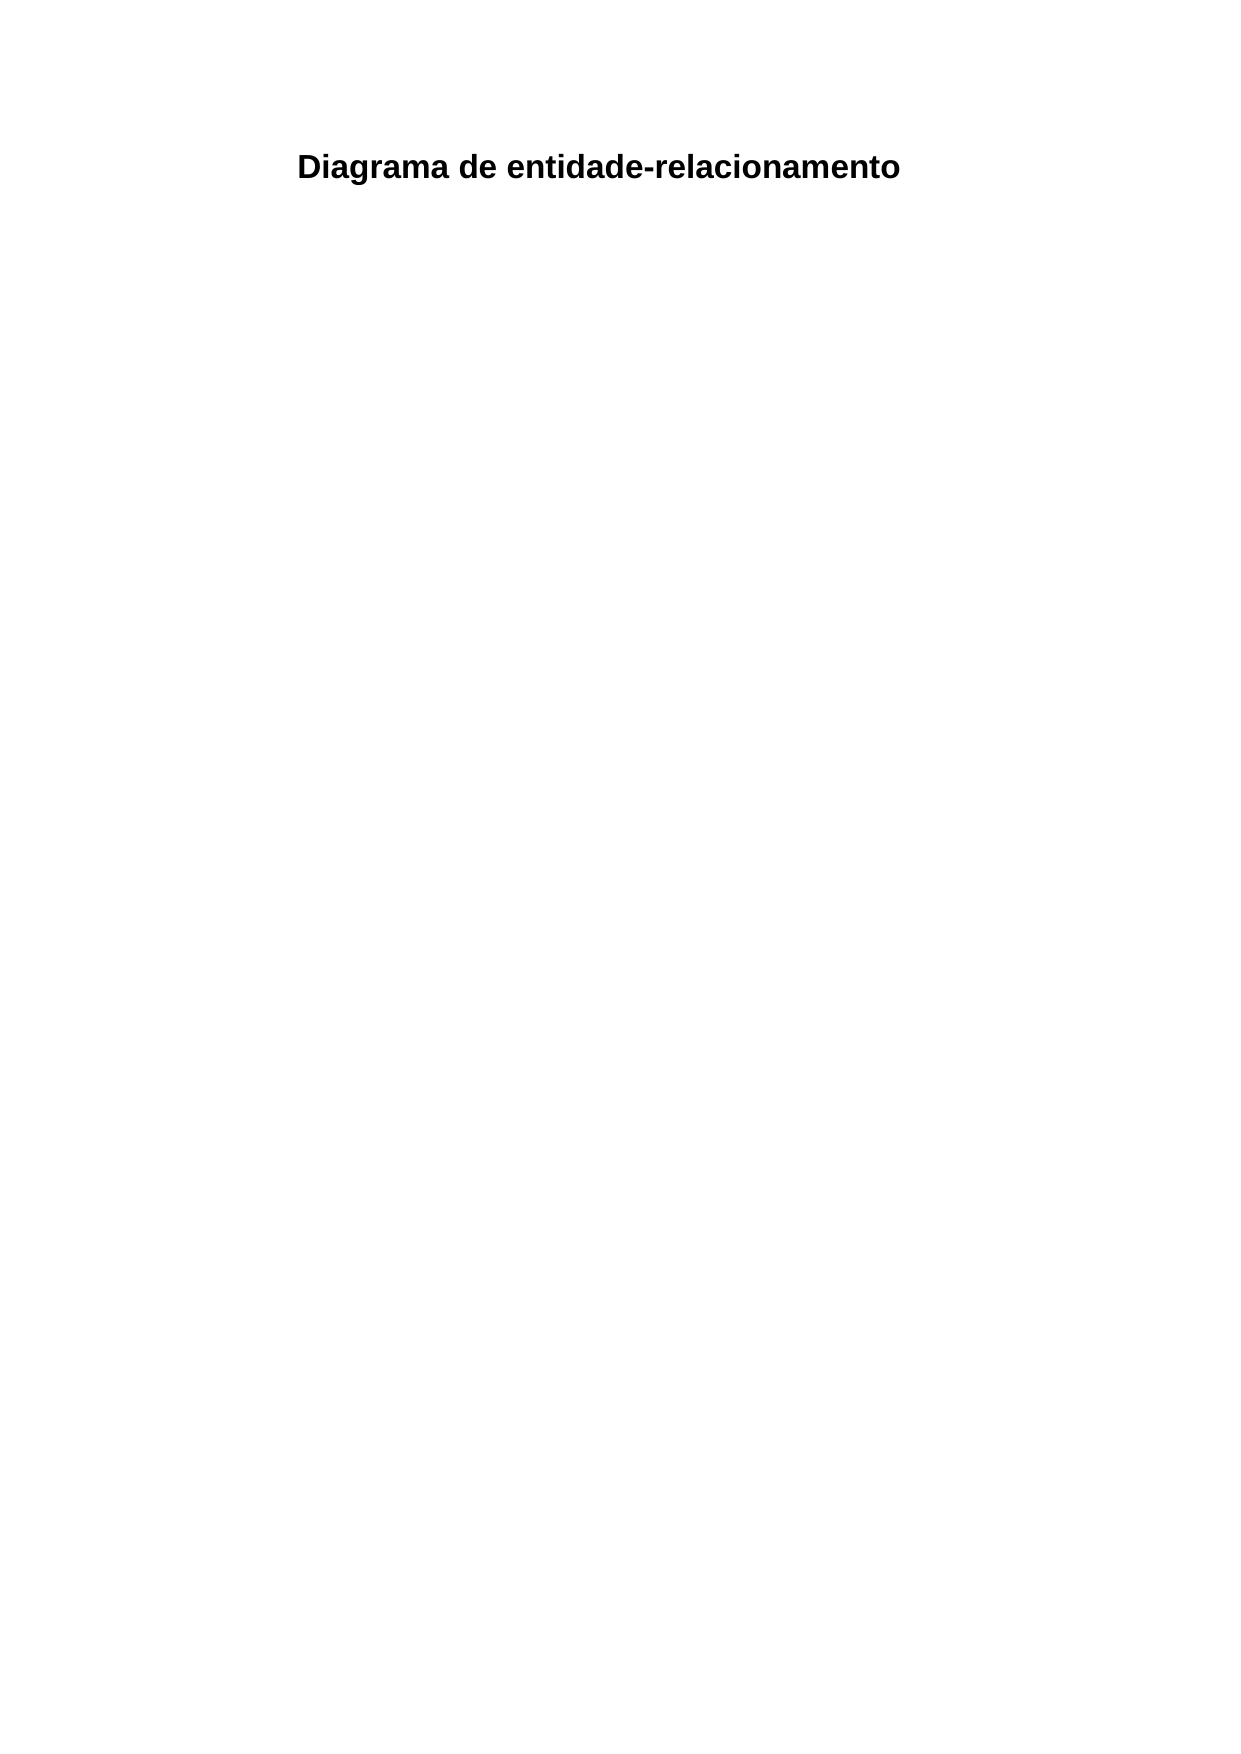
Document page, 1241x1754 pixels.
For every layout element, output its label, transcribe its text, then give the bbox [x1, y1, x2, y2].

text Diagrama de entidade-relacionamento [177, 148, 1063, 186]
